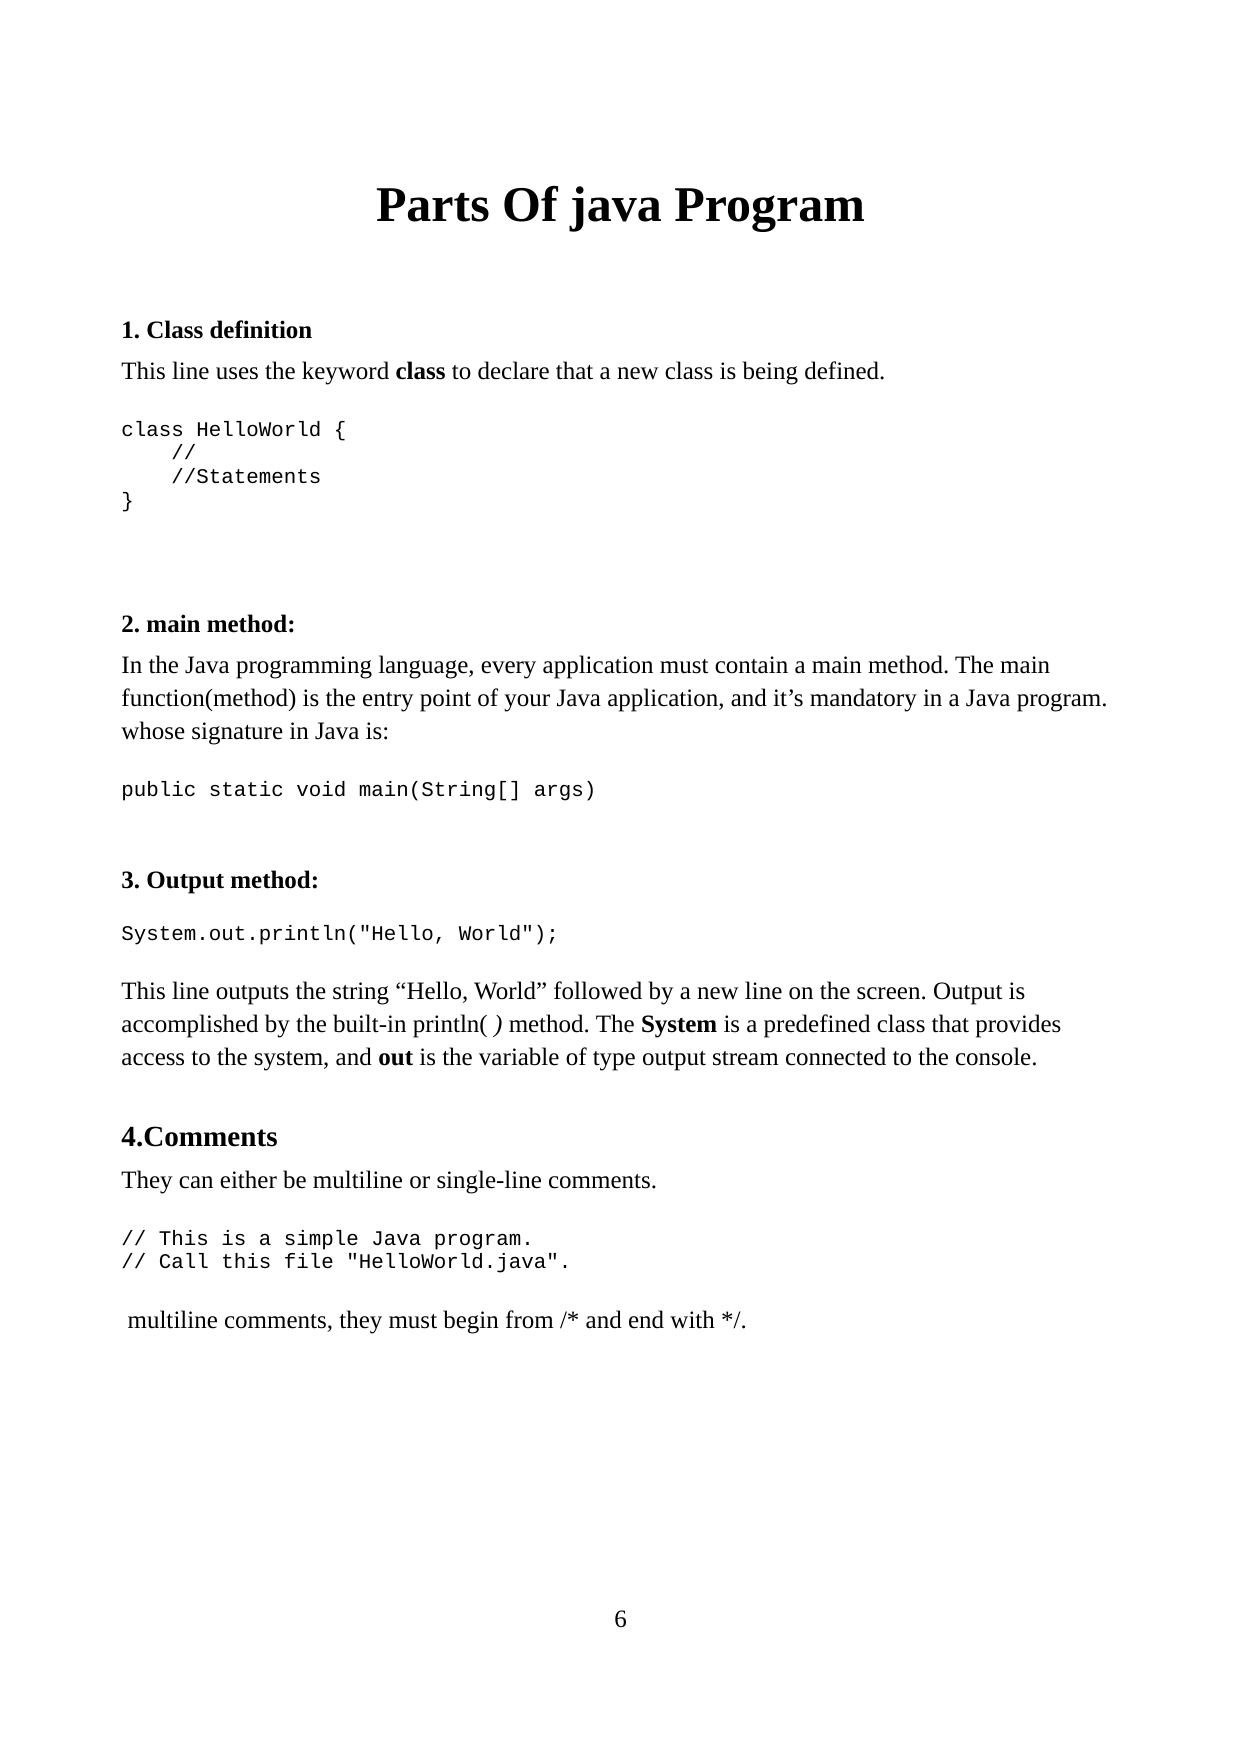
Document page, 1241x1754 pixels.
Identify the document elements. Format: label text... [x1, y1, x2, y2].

subtitle 2. main method: [118, 606, 1122, 638]
subtitle Parts Of java Program [118, 172, 1122, 232]
text System.out.println("Hello, World"); [118, 920, 1122, 947]
text class HelloWorld { [118, 416, 1122, 442]
subtitle 3. Output method: [118, 862, 1122, 894]
text multiline comments, they must begin from /* and end with */. [118, 1302, 1122, 1336]
text This line uses the keyword class to declare that a new class is being defined. [118, 353, 1122, 385]
text public static void main(String[] args) [118, 776, 1122, 802]
text // This is a simple Java program. [118, 1225, 1122, 1252]
subtitle 4.Comments [118, 1116, 1122, 1153]
text In the Java programming language, every application must contain a main method. The main function(method) is the entry point of your Java application, and it’s mandatory in a Java program. whose signature in Java is: [118, 647, 1122, 745]
text They can either be multiline or single-line comments. [118, 1162, 1122, 1194]
text This line outputs the string “Hello, World” followed by a new line on the screen. Output is accomplished by the built-in println( ) method. The System is a predefined class that provides access to the system, and out is the variable of type output stream connected to the console. [118, 973, 1122, 1071]
text //Statements [118, 466, 1122, 489]
text // [118, 442, 1122, 466]
subtitle 1. Class definition [118, 312, 1122, 344]
text } [118, 489, 1122, 513]
text // Call this file "HelloWorld.java". [118, 1252, 1122, 1275]
